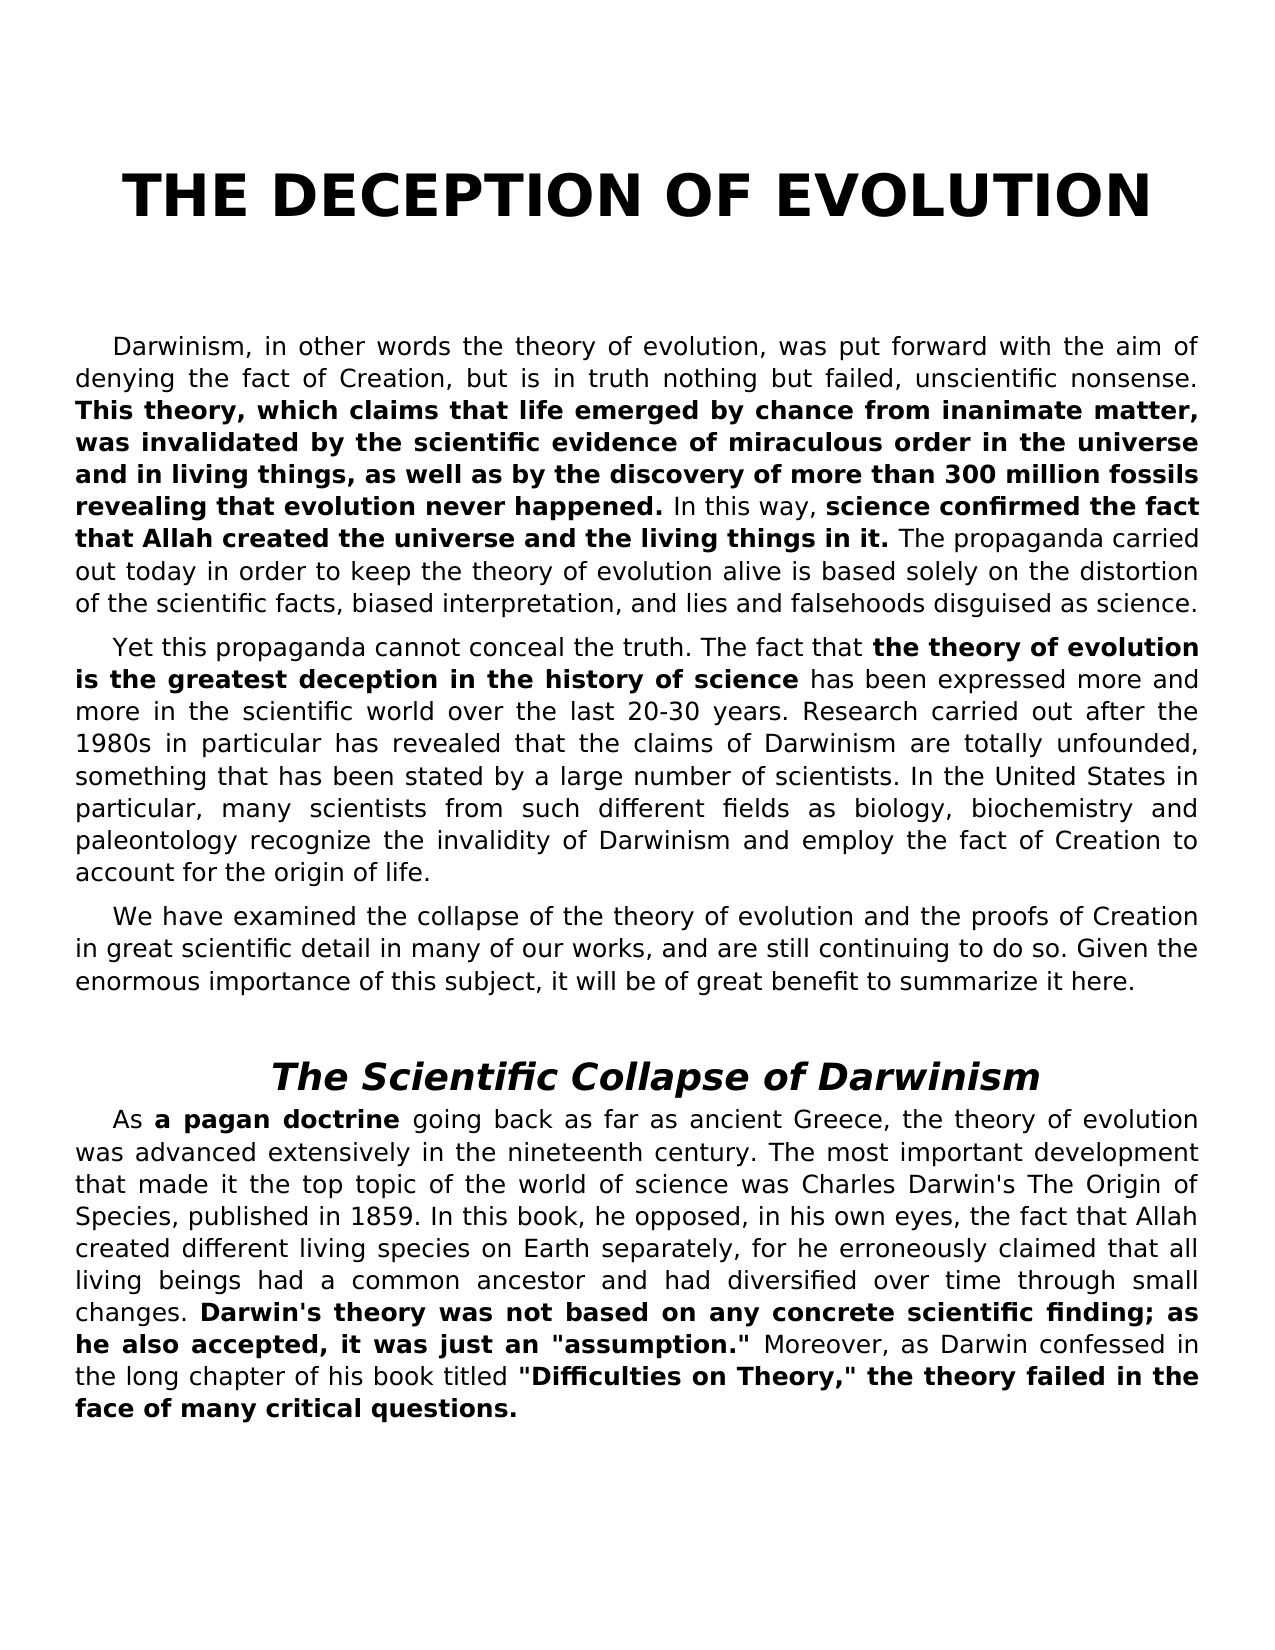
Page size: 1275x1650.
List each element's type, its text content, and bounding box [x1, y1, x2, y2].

text Darwinism, in other words the theory of evolution, was put forward with the aim of denying the fact of Creation, but is in truth nothing but failed, unscientific nonsense. This theory, which claims that life emerged by chance from inanimate matter, was invalidated by the scientific evidence of miraculous order in the universe and in living things, as well as by the discovery of more than 300 million fossils revealing that evolution never happened. In this way, science confirmed the fact that Allah created the universe and the living things in it. The propaganda carried out today in order to keep the theory of evolution alive is based solely on the distortion of the scientific facts, biased interpretation, and lies and falsehoods disguised as science. [75, 332, 1200, 618]
subtitle The Scientific Collapse of Darwinism [112, 1056, 1200, 1099]
text As a pagan doctrine going back as far as ancient Greece, the theory of evolution was advanced extensively in the nineteenth century. The most important development that made it the top topic of the world of science was Charles Darwin's The Origin of Species, published in 1859. In this book, he opposed, in his own eyes, the fact that Allah created different living species on Earth separately, for he erroneously claimed that all living beings had a common ancestor and had diversified over time through small changes. Darwin's theory was not based on any concrete scientific finding; as he also accepted, it was just an "assumption." Moreover, as Darwin confessed in the long chapter of his book titled "Difficulties on Theory," the theory failed in the face of many critical questions. [75, 1106, 1200, 1424]
subtitle THE DECEPTION OF EVOLUTION [75, 162, 1200, 230]
text Yet this propaganda cannot conceal the truth. The fact that the theory of evolution is the greatest deception in the history of science has been expressed more and more in the scientific world over the last 20-30 years. Research carried out after the 1980s in particular has revealed that the claims of Darwinism are totally unfounded, something that has been stated by a large number of scientists. In the United States in particular, many scientists from such different fields as biology, biochemistry and paleontology recognize the invalidity of Darwinism and employ the fact of Creation to account for the origin of life. [75, 633, 1200, 887]
text We have examined the collapse of the theory of evolution and the proofs of Creation in great scientific detail in many of our works, and are still continuing to do so. Given the enormous importance of this subject, it will be of great benefit to summarize it here. [75, 902, 1200, 996]
